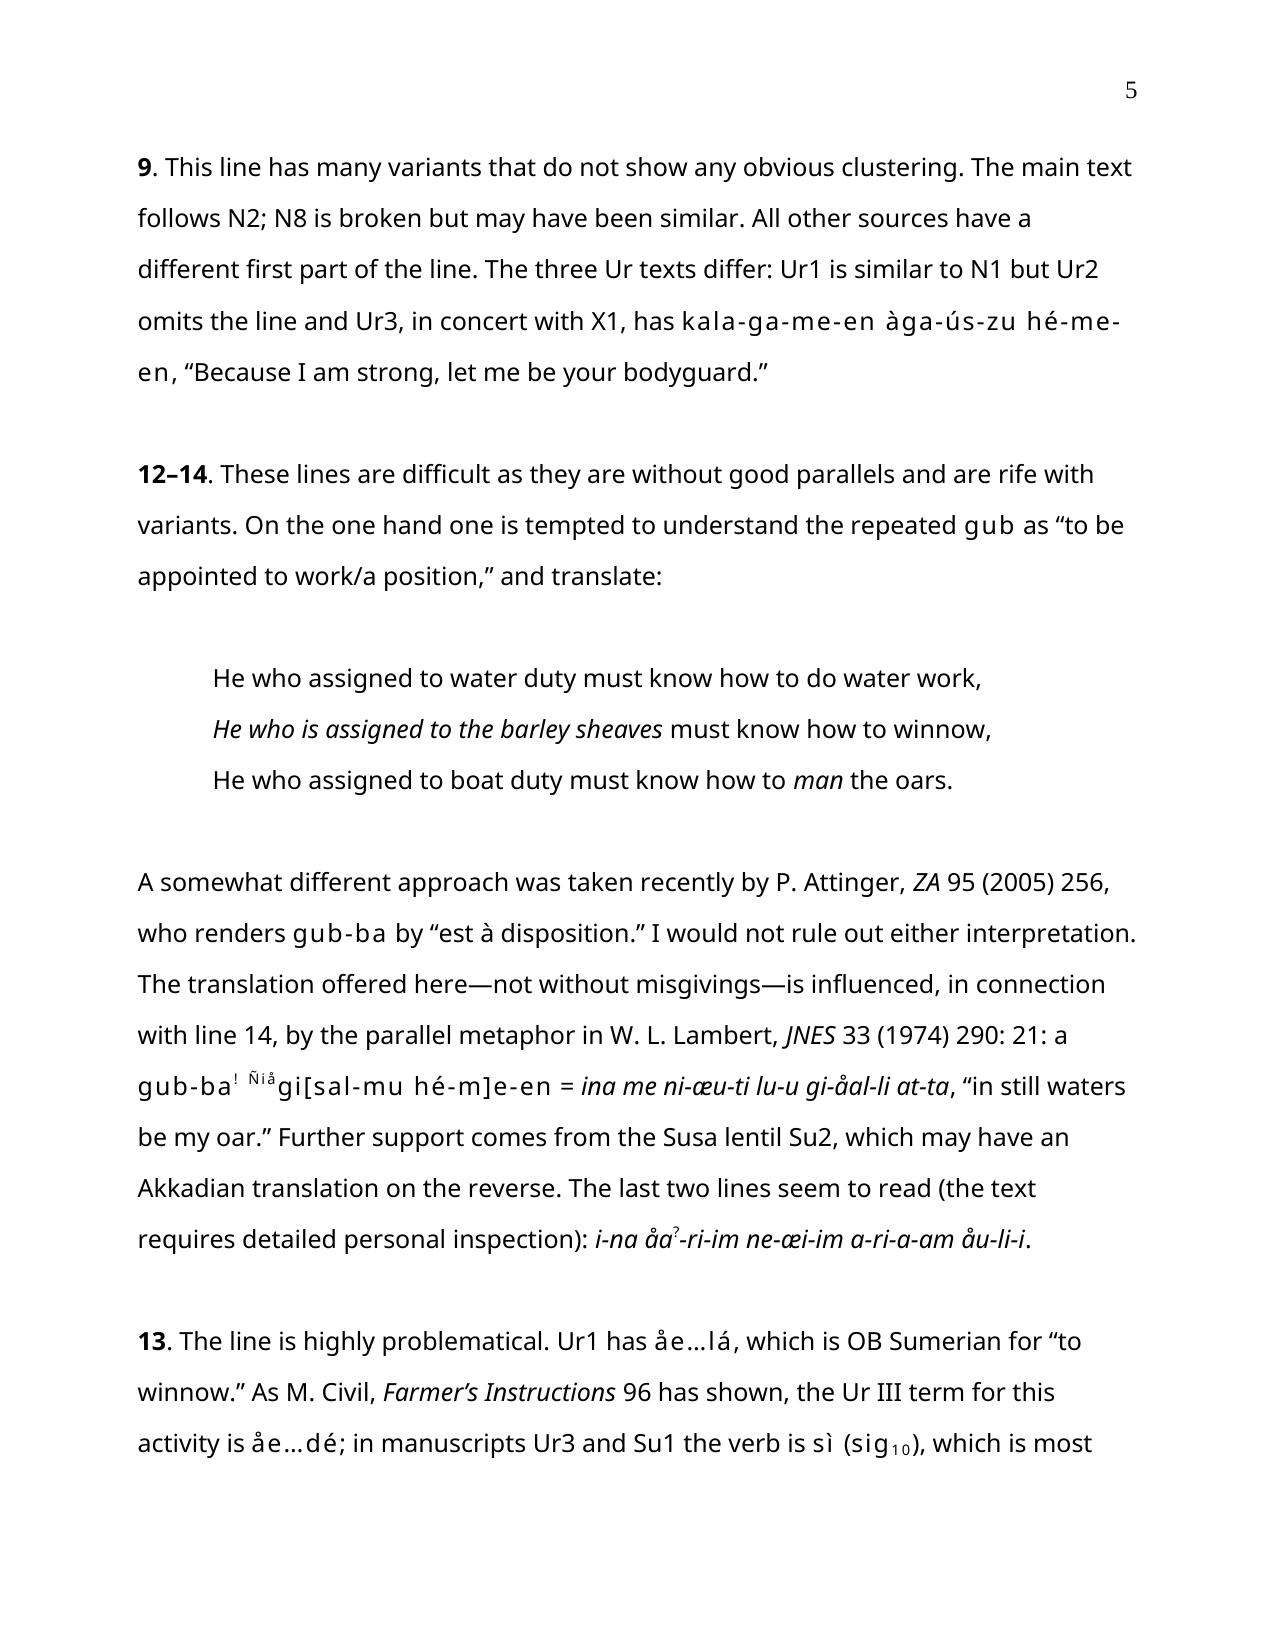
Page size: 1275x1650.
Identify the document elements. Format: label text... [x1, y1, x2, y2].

text He who assigned to water duty must know how to do water work, [137, 660, 1138, 694]
text 9. This line has many variants that do not show any obvious clustering. The main text follows N2; N8 is broken but may have been similar. All other sources have a different first part of the line. The three Ur texts differ: Ur1 is similar to N1 but Ur2 omits the line and Ur3, in concert with X1, has kala-ga-me-en àga-ús-zu hé-me-en, “Because I am strong, let me be your bodyguard.” [137, 150, 1138, 388]
text He who assigned to boat duty must know how to man the oars. [137, 762, 1138, 797]
text 12–14. These lines are difficult as they are without good parallels and are rife with variants. On the one hand one is tempted to understand the repeated gub as “to be appointed to work/a position,” and translate: [137, 456, 1138, 592]
text A somewhat different approach was taken recently by P. Attinger, ZA 95 (2005) 256, who renders gub-ba by “est à disposition.” I would not rule out either interpretation. The translation offered here—not without misgivings—is influenced, in connection with line 14, by the parallel metaphor in W. L. Lambert, JNES 33 (1974) 290: 21: a gub-ba! Ñiågi[sal-mu hé-m]e-en = ina me ni-æu-ti lu-u gi-åal-li at-ta, “in still waters be my oar.” Further support comes from the Susa lentil Su2, which may have an Akkadian translation on the reverse. The last two lines seem to read (the text requires detailed personal inspection): i-na åa?-ri-im ne-æi-im a-ri-a-am åu-li-i. [137, 864, 1138, 1256]
text 13. The line is highly problematical. Ur1 has åe…lá, which is OB Sumerian for “to winnow.” As M. Civil, Farmer’s Instructions 96 has shown, the Ur III term for this activity is åe…dé; in manuscripts Ur3 and Su1 the verb is sì (sig10), which is most [137, 1324, 1138, 1460]
text He who is assigned to the barley sheaves must know how to winnow, [137, 711, 1138, 746]
